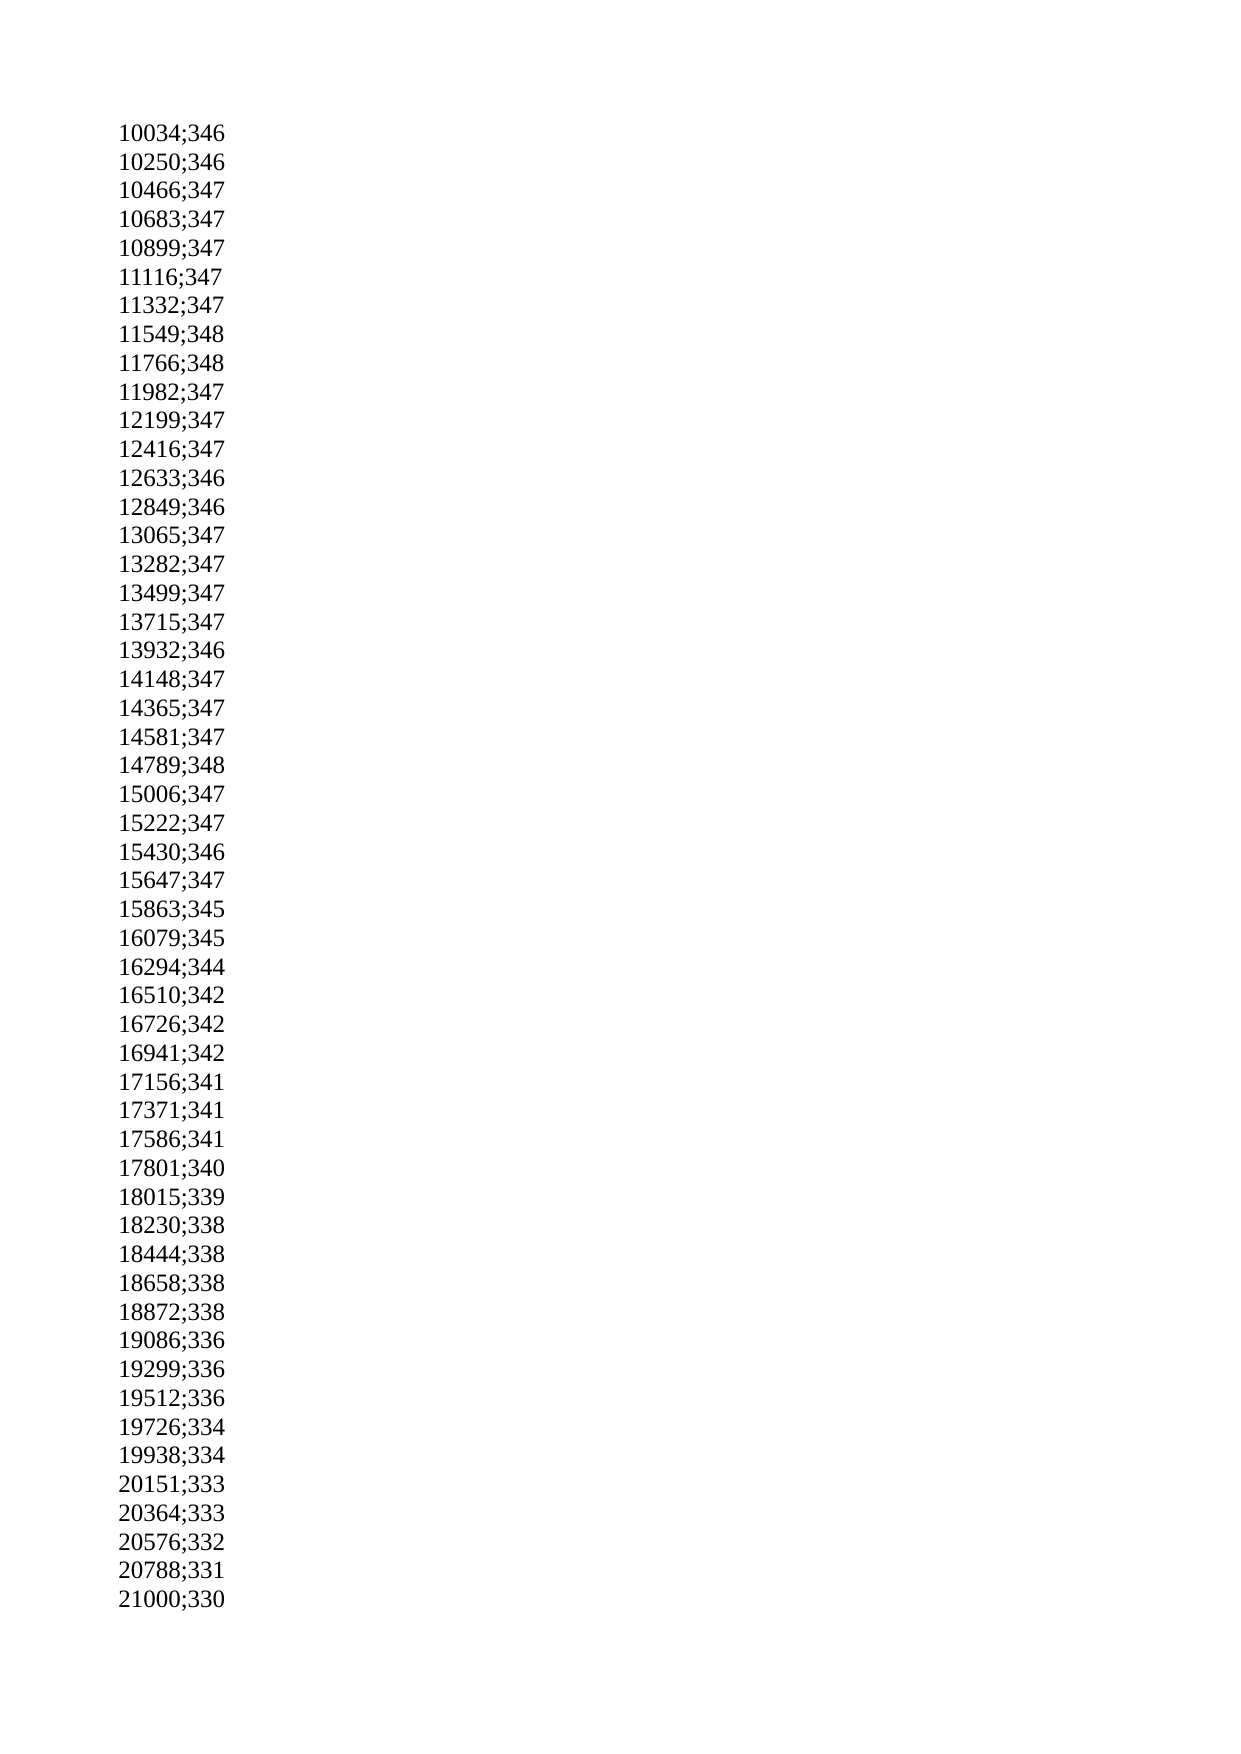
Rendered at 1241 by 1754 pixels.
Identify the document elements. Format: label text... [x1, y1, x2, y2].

text 16726;342 [118, 1009, 1122, 1038]
text 13499;347 [118, 578, 1122, 607]
text 10466;347 [118, 176, 1122, 204]
text 14148;347 [118, 664, 1122, 693]
text 10683;347 [118, 204, 1122, 233]
text 10899;347 [118, 233, 1122, 262]
text 16510;342 [118, 981, 1122, 1009]
text 19299;336 [118, 1354, 1122, 1383]
text 17801;340 [118, 1153, 1122, 1182]
text 13065;347 [118, 521, 1122, 549]
text 11766;348 [118, 348, 1122, 377]
text 14581;347 [118, 722, 1122, 751]
text 15006;347 [118, 779, 1122, 808]
text 16294;344 [118, 952, 1122, 981]
text 20788;331 [118, 1556, 1122, 1584]
text 12416;347 [118, 434, 1122, 463]
text 17156;341 [118, 1067, 1122, 1096]
text 18872;338 [118, 1297, 1122, 1326]
text 12199;347 [118, 406, 1122, 434]
text 16079;345 [118, 923, 1122, 952]
text 15647;347 [118, 866, 1122, 894]
text 18444;338 [118, 1239, 1122, 1268]
text 11982;347 [118, 377, 1122, 406]
text 20576;332 [118, 1527, 1122, 1556]
text 13715;347 [118, 607, 1122, 636]
text 15222;347 [118, 808, 1122, 837]
text 10034;346 [118, 118, 1122, 147]
text 17586;341 [118, 1124, 1122, 1153]
text 13282;347 [118, 549, 1122, 578]
text 20151;333 [118, 1469, 1122, 1498]
text 16941;342 [118, 1038, 1122, 1067]
text 12849;346 [118, 492, 1122, 521]
text 19512;336 [118, 1383, 1122, 1412]
text 20364;333 [118, 1498, 1122, 1527]
text 11332;347 [118, 291, 1122, 319]
text 19938;334 [118, 1441, 1122, 1469]
text 21000;330 [118, 1584, 1122, 1613]
text 18015;339 [118, 1182, 1122, 1211]
text 11116;347 [118, 262, 1122, 291]
text 19086;336 [118, 1326, 1122, 1354]
text 14365;347 [118, 693, 1122, 722]
text 14789;348 [118, 751, 1122, 779]
text 18658;338 [118, 1268, 1122, 1297]
text 13932;346 [118, 636, 1122, 664]
text 15863;345 [118, 894, 1122, 923]
text 18230;338 [118, 1211, 1122, 1239]
text 17371;341 [118, 1096, 1122, 1124]
text 11549;348 [118, 319, 1122, 348]
text 15430;346 [118, 837, 1122, 866]
text 19726;334 [118, 1412, 1122, 1441]
text 10250;346 [118, 147, 1122, 176]
text 12633;346 [118, 463, 1122, 492]
